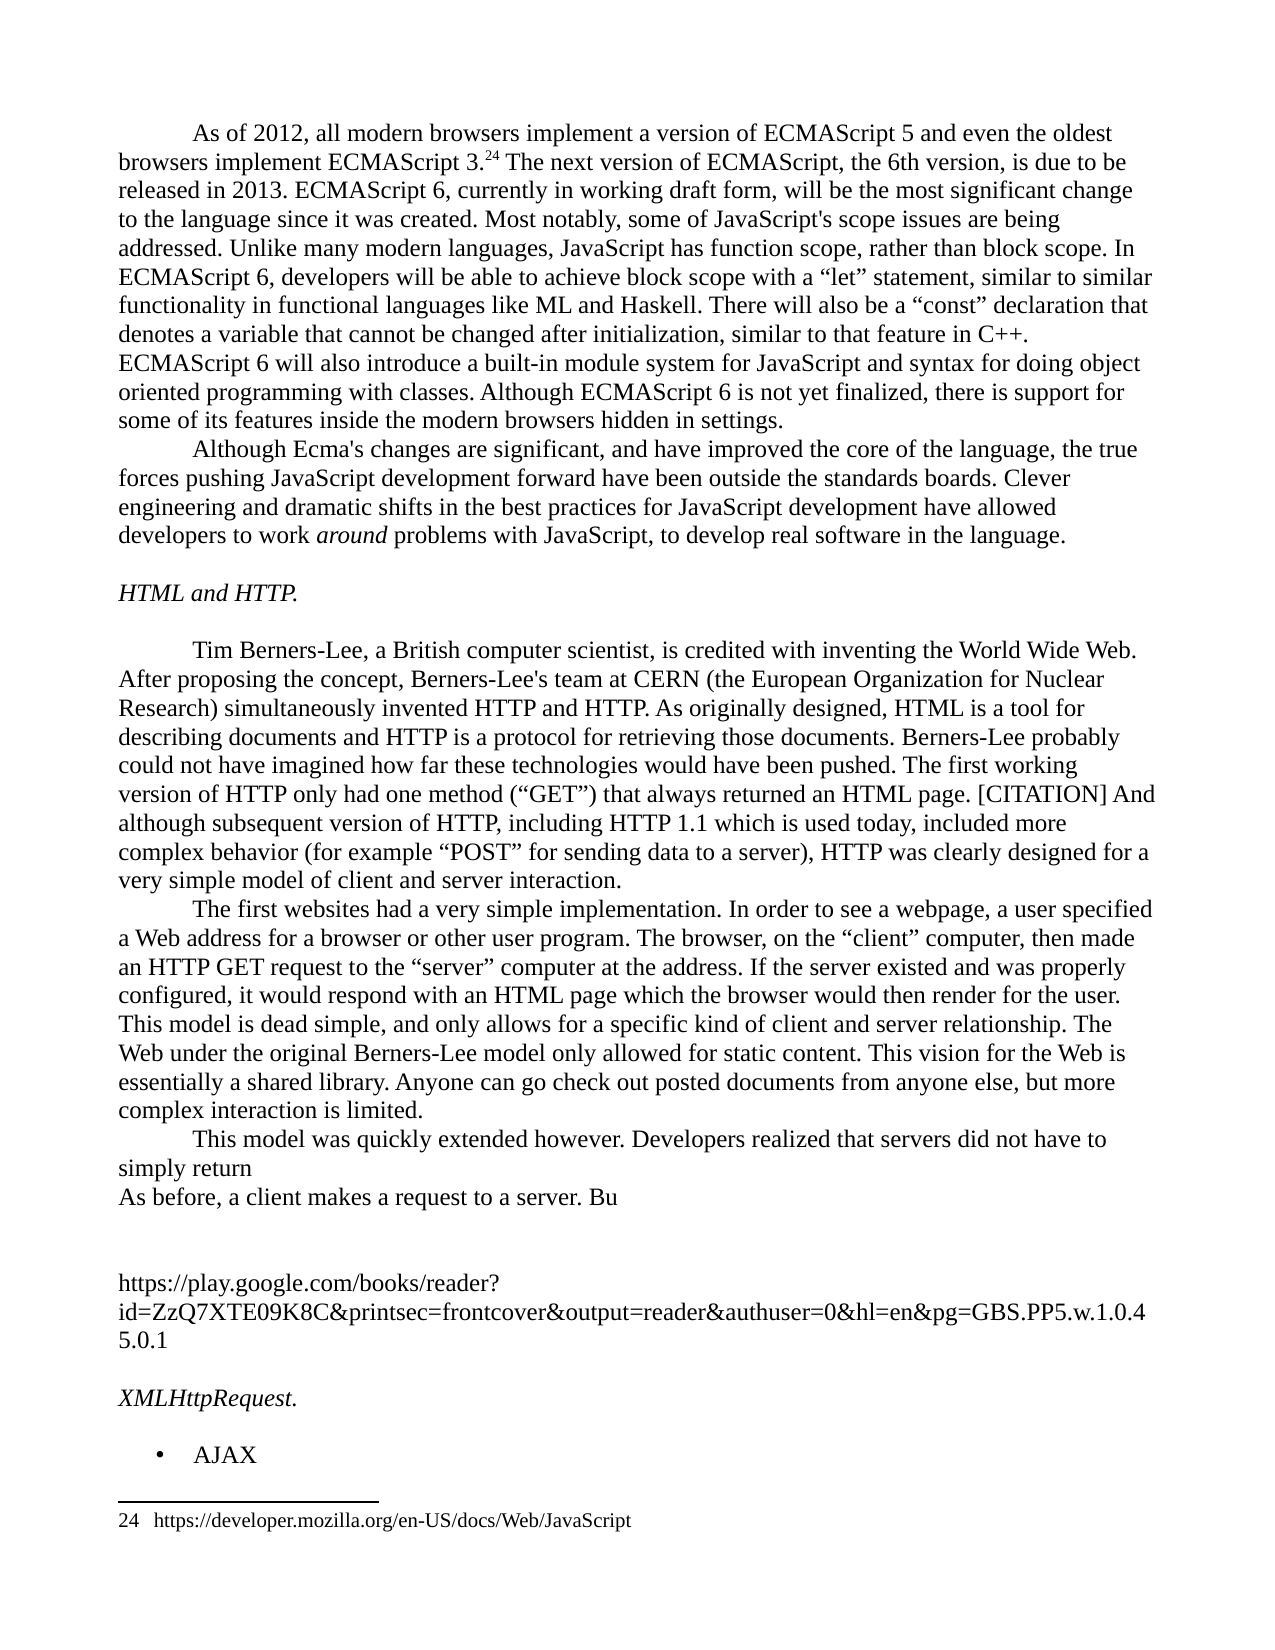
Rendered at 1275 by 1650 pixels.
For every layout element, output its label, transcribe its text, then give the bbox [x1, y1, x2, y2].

text As before, a client makes a request to a server. Bu [118, 1182, 1157, 1211]
text As of 2012, all modern browsers implement a version of ECMAScript 5 and even the oldest browsers implement ECMAScript 3. The next version of ECMAScript, the 6th version, is due to be released in 2013. ECMAScript 6, currently in working draft form, will be the most significant change to the language since it was created. Most notably, some of JavaScript's scope issues are being addressed. Unlike many modern languages, JavaScript has function scope, rather than block scope. In ECMAScript 6, developers will be able to achieve block scope with a “let” statement, similar to similar functionality in functional languages like ML and Haskell. There will also be a “const” declaration that denotes a variable that cannot be changed after initialization, similar to that feature in C++. ECMAScript 6 will also introduce a built-in module system for JavaScript and syntax for doing object oriented programming with classes. Although ECMAScript 6 is not yet finalized, there is support for some of its features inside the modern browsers hidden in settings. [118, 118, 1157, 434]
text This model was quickly extended however. Developers realized that servers did not have to simply return [118, 1124, 1157, 1182]
text Although Ecma's changes are significant, and have improved the core of the language, the true forces pushing JavaScript development forward have been outside the standards boards. Clever engineering and dramatic shifts in the best practices for JavaScript development have allowed developers to work around problems with JavaScript, to develop real software in the language. [118, 434, 1157, 549]
text XMLHttpRequest. [118, 1383, 1157, 1412]
text https://play.google.com/books/reader?id=ZzQ7XTE09K8C&printsec=frontcover&output=reader&authuser=0&hl=en&pg=GBS.PP5.w.1.0.45.0.1 [118, 1268, 1157, 1354]
text HTML and HTTP. [118, 578, 1157, 607]
text The first websites had a very simple implementation. In order to see a webpage, a user specified a Web address for a browser or other user program. The browser, on the “client” computer, then made an HTTP GET request to the “server” computer at the address. If the server existed and was properly configured, it would respond with an HTML page which the browser would then render for the user. This model is dead simple, and only allows for a specific kind of client and server relationship. The Web under the original Berners-Lee model only allowed for static content. This vision for the Web is essentially a shared library. Anyone can go check out posted documents from anyone else, but more complex interaction is limited. [118, 894, 1157, 1124]
text Tim Berners-Lee, a British computer scientist, is credited with inventing the World Wide Web. After proposing the concept, Berners-Lee's team at CERN (the European Organization for Nuclear Research) simultaneously invented HTTP and HTTP. As originally designed, HTML is a tool for describing documents and HTTP is a protocol for retrieving those documents. Berners-Lee probably could not have imagined how far these technologies would have been pushed. The first working version of HTTP only had one method (“GET”) that always returned an HTML page. [CITATION] And although subsequent version of HTTP, including HTTP 1.1 which is used today, included more complex behavior (for example “POST” for sending data to a server), HTTP was clearly designed for a very simple model of client and server interaction. [118, 636, 1157, 894]
text https://developer.mozilla.org/en-US/docs/Web/JavaScript [118, 1508, 1157, 1532]
list AJAX [156, 1441, 1157, 1469]
